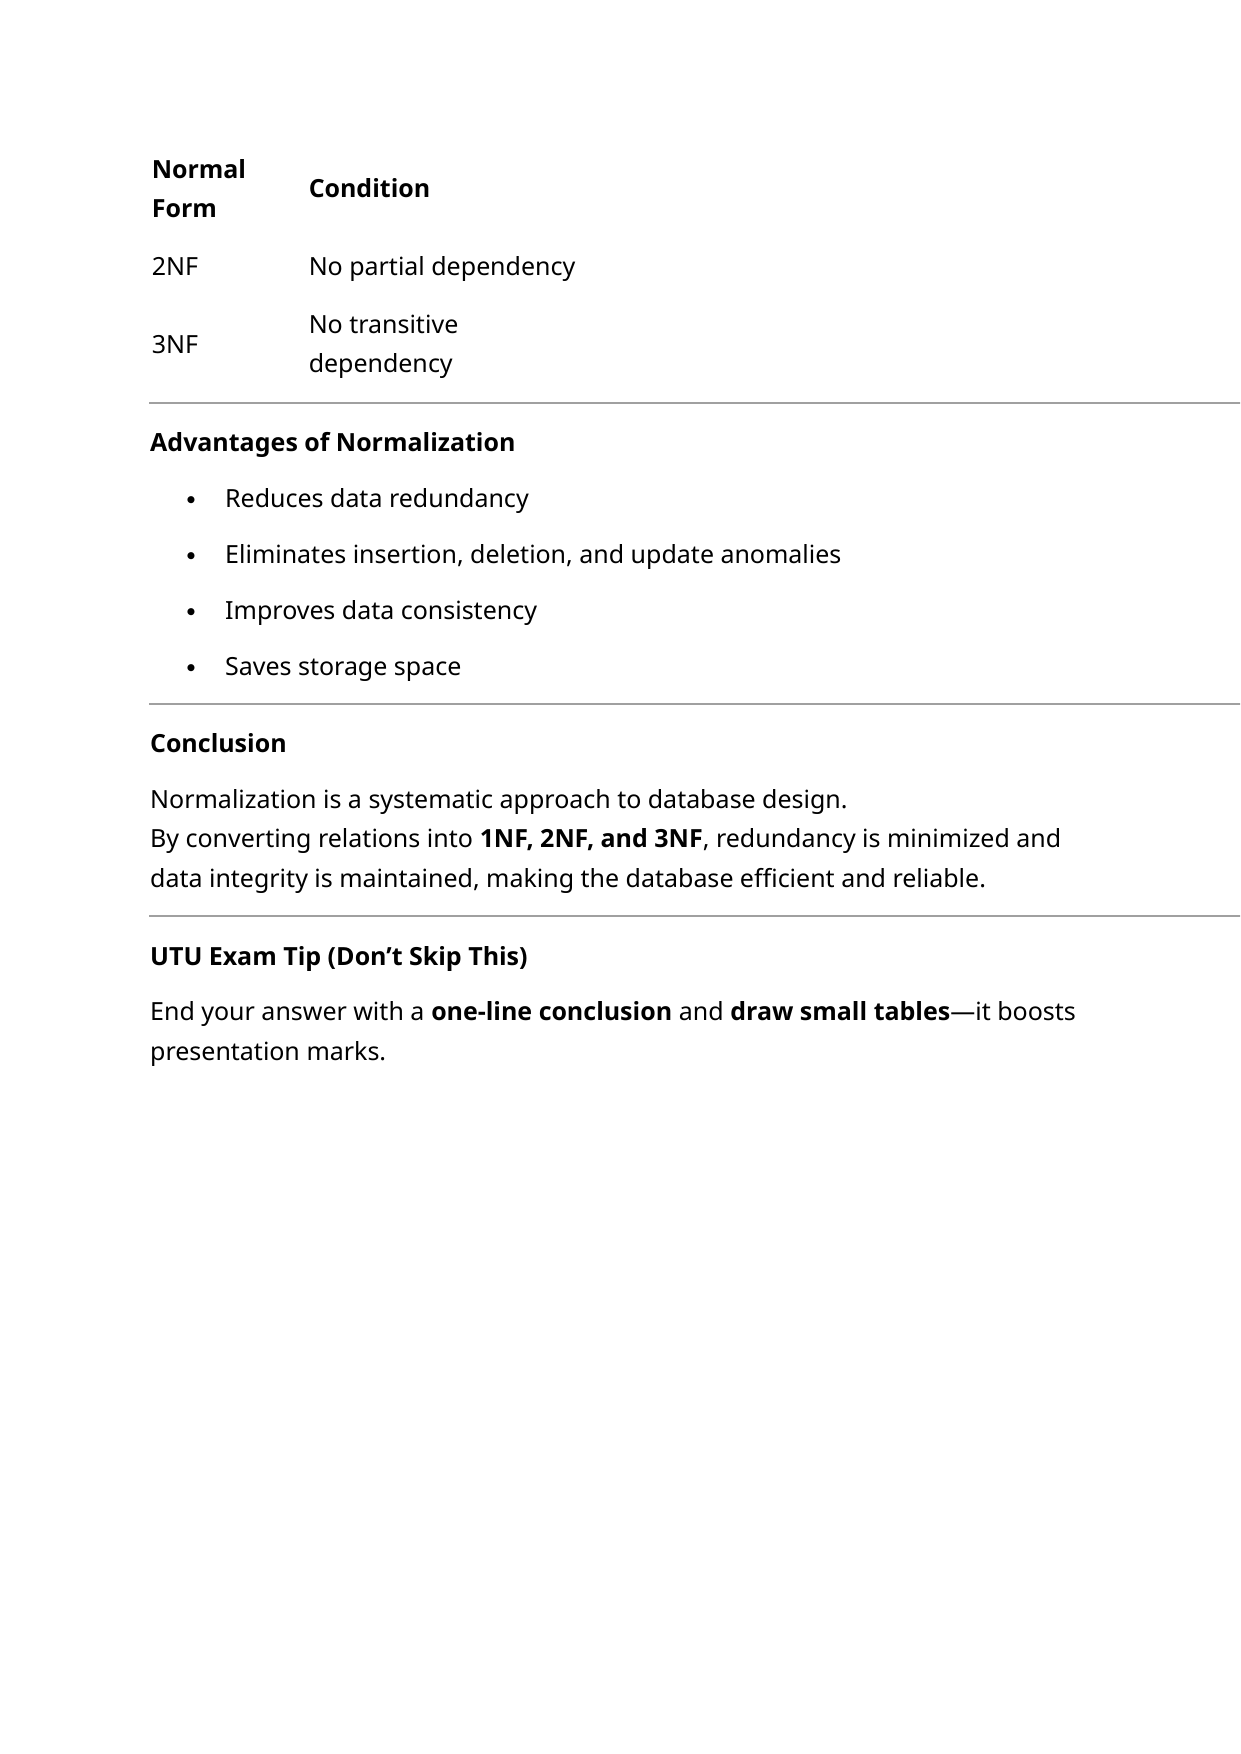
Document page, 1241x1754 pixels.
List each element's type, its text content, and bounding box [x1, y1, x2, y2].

list Reduces data redundancy [187, 481, 1090, 515]
text End your answer with a one-line conclusion and draw small tables—it boosts presentation marks. [150, 994, 1090, 1067]
table_cell 3NF [150, 305, 307, 402]
text UTU Exam Tip (Don’t Skip This) [150, 938, 1090, 972]
table_cell 2NF [150, 247, 307, 305]
table_cell No partial dependency [307, 247, 589, 305]
table_cell No transitive dependency [307, 305, 589, 402]
table_header Normal Form [150, 150, 307, 247]
text Advantages of Normalization [150, 425, 1090, 459]
text Conclusion [150, 726, 1090, 760]
text Normalization is a systematic approach to database design. By converting relations into 1NF, 2NF, and 3NF, redundancy is minimized and data integrity is maintained, making the database efficient and reliable. [150, 782, 1090, 894]
table_header Condition [307, 150, 589, 247]
list Saves storage space [187, 648, 1090, 682]
list Eliminates insertion, deletion, and update anomalies [187, 536, 1090, 571]
list Improves data consistency [187, 592, 1090, 626]
